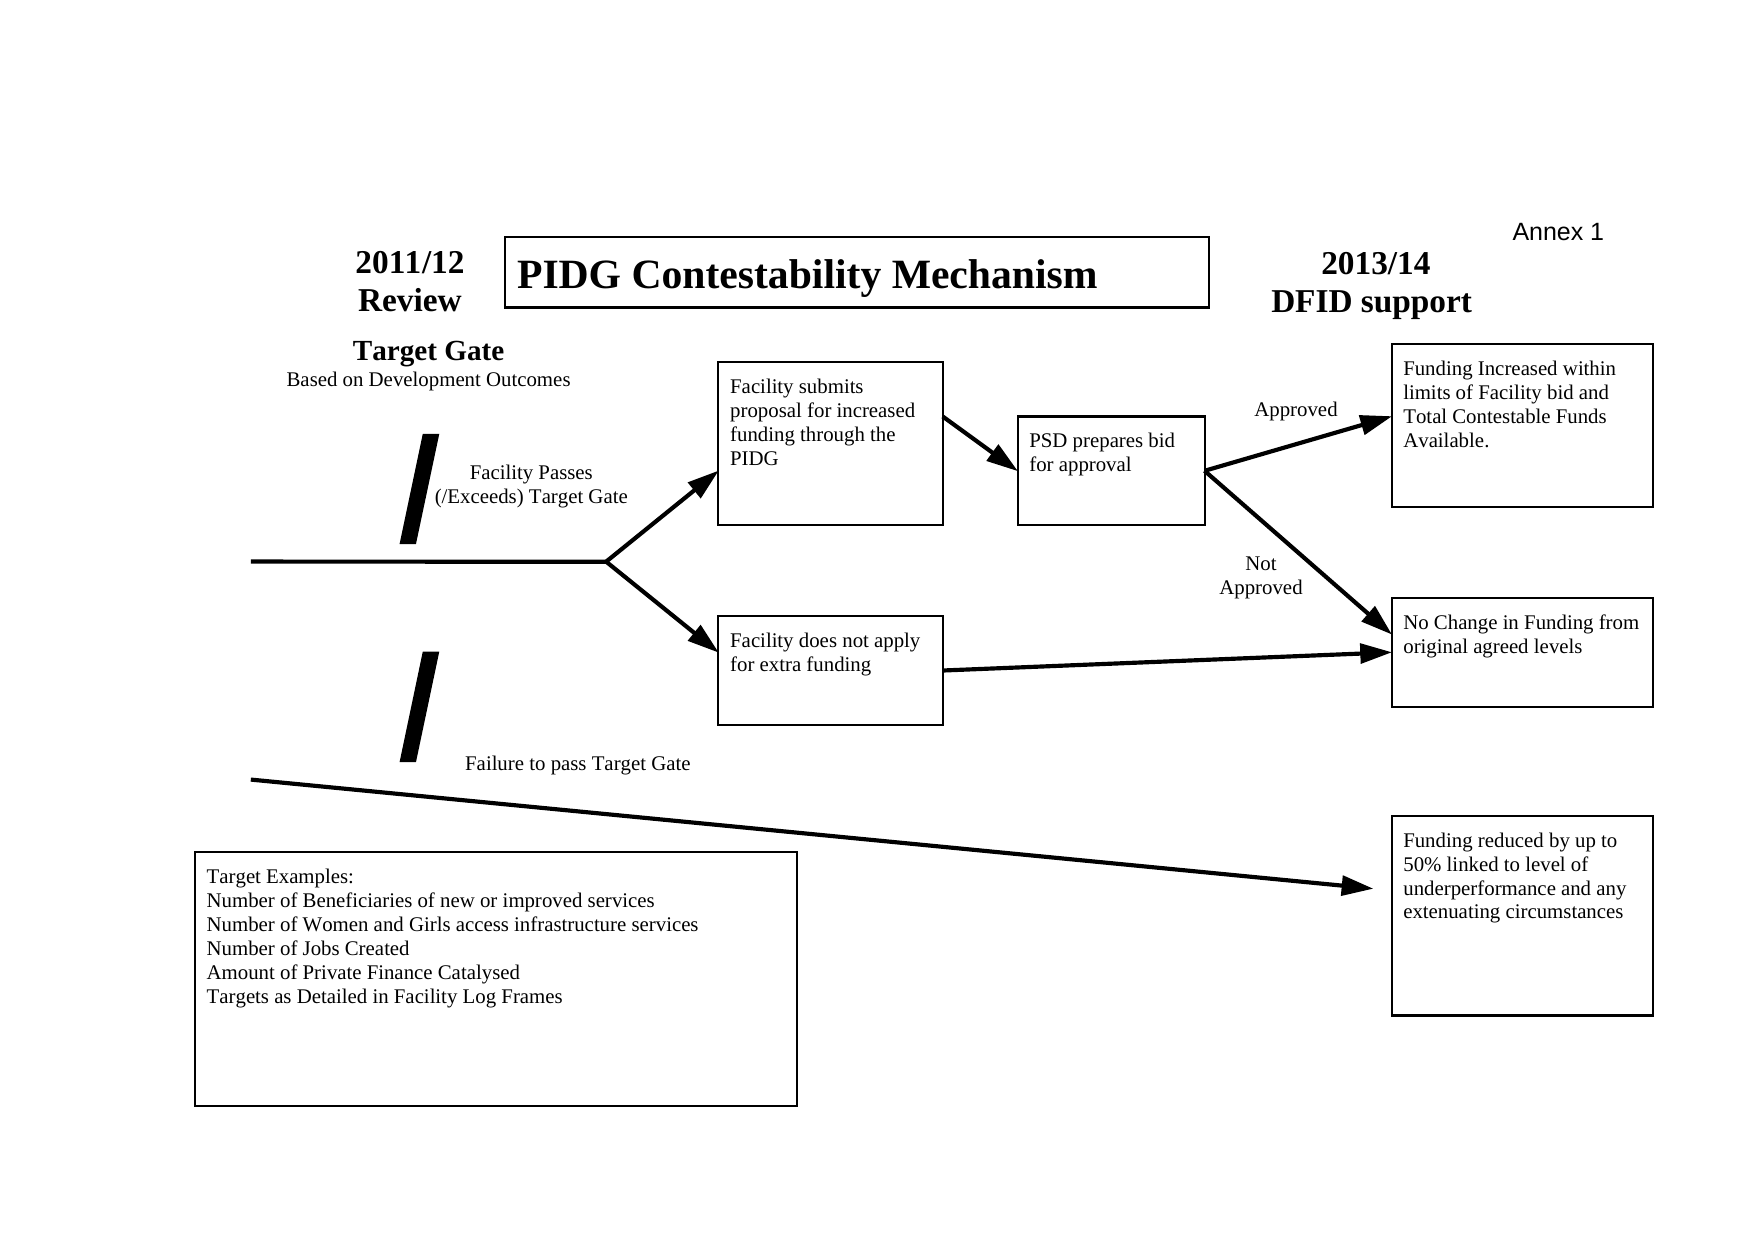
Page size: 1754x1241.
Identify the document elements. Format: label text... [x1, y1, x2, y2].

text Annex 1 [150, 217, 1604, 245]
